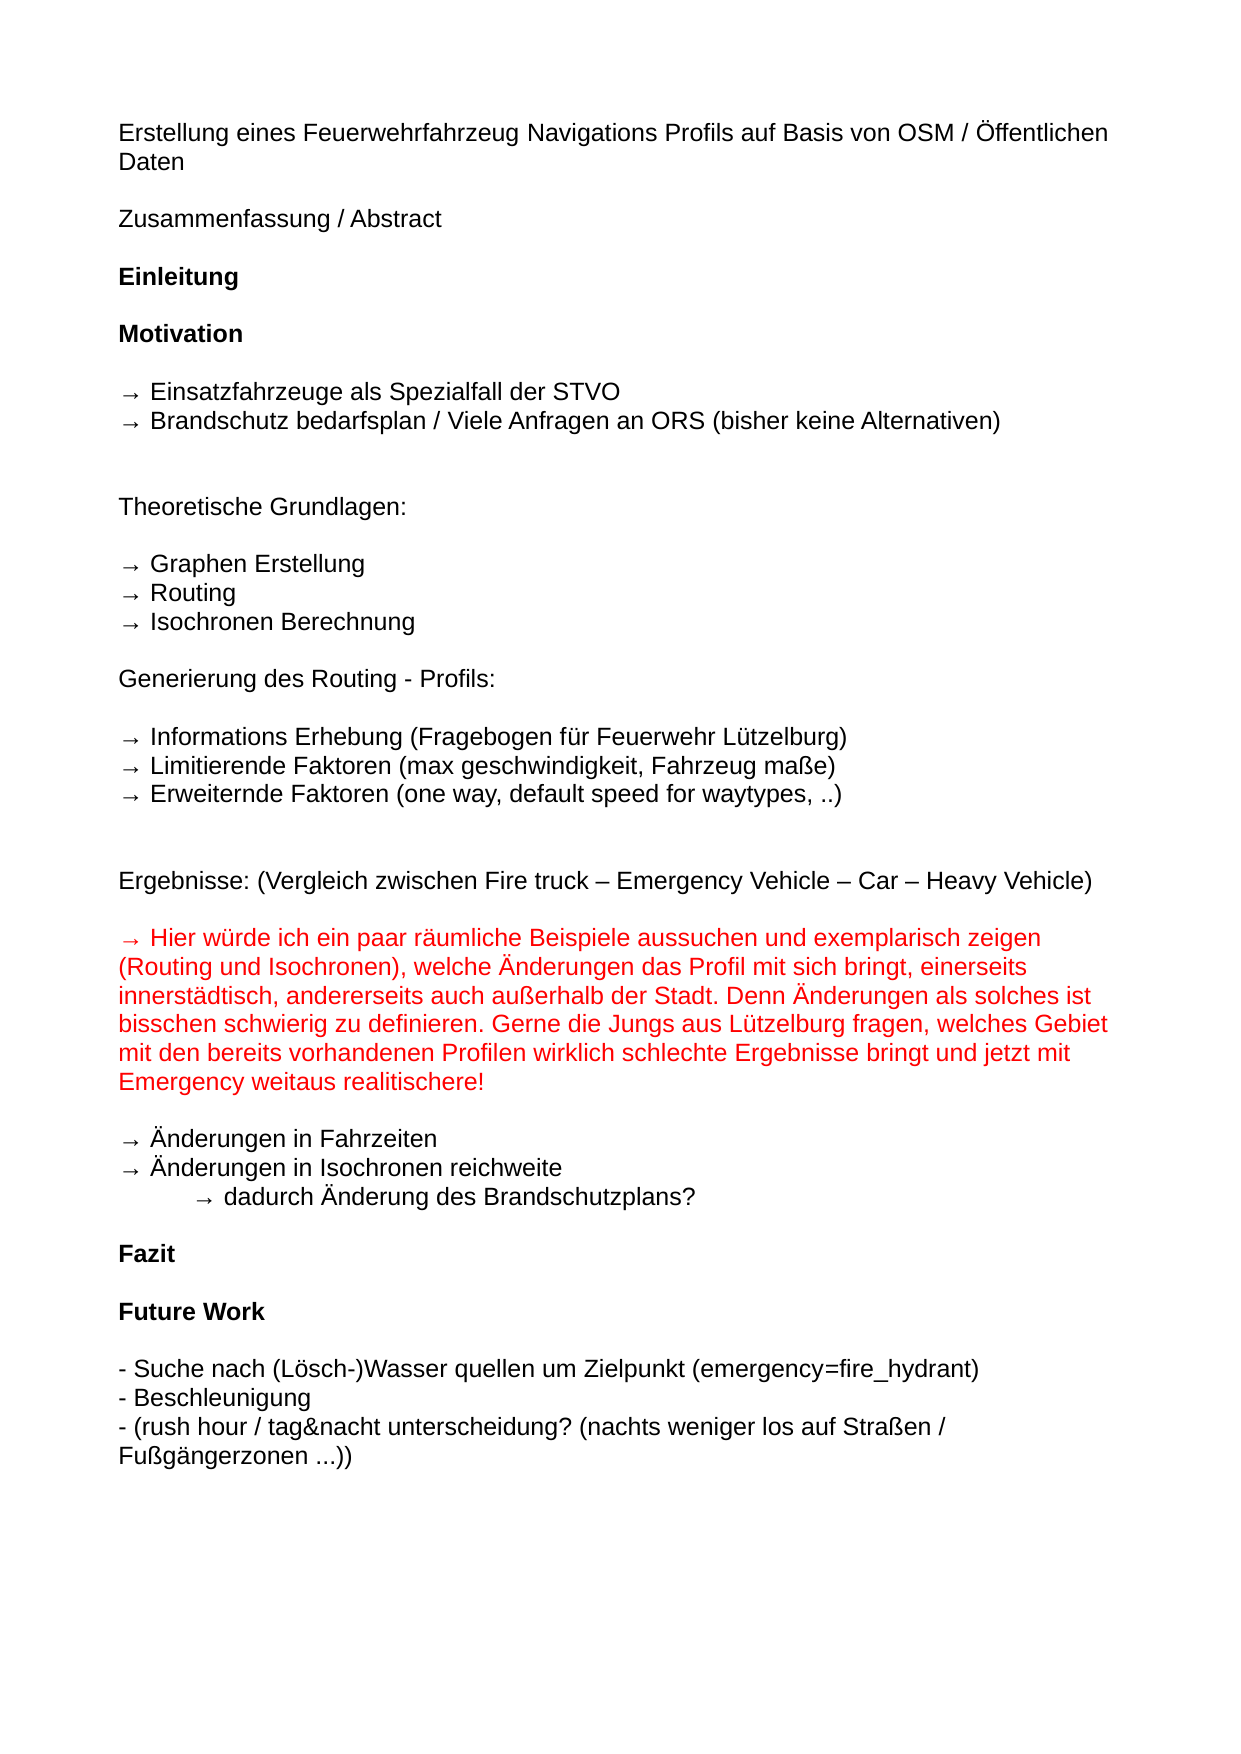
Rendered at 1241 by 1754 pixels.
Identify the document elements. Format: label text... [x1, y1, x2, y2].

text → Änderungen in Isochronen reichweite [118, 1153, 1122, 1182]
text Erstellung eines Feuerwehrfahrzeug Navigations Profils auf Basis von OSM / Öffentlichen Daten [118, 118, 1122, 176]
text → Änderungen in Fahrzeiten [118, 1124, 1122, 1153]
text → Isochronen Berechnung [118, 607, 1122, 636]
text → Graphen Erstellung [118, 549, 1122, 578]
text Einleitung [118, 262, 1122, 291]
text Future Work [118, 1297, 1122, 1326]
text Fazit [118, 1239, 1122, 1268]
text → Einsatzfahrzeuge als Spezialfall der STVO [118, 377, 1122, 406]
text Ergebnisse: (Vergleich zwischen Fire truck – Emergency Vehicle – Car – Heavy Vehicle) [118, 866, 1122, 894]
text → Brandschutz bedarfsplan / Viele Anfragen an ORS (bisher keine Alternativen) [118, 406, 1122, 434]
text Motivation [118, 319, 1122, 348]
text Theoretische Grundlagen: [118, 492, 1122, 521]
text Zusammenfassung / Abstract [118, 204, 1122, 233]
text → Erweiternde Faktoren (one way, default speed for waytypes, ..) [118, 779, 1122, 808]
text - (rush hour / tag&nacht unterscheidung? (nachts weniger los auf Straßen / Fußgängerzonen ...)) [118, 1412, 1122, 1498]
text → Hier würde ich ein paar räumliche Beispiele aussuchen und exemplarisch zeigen (Routing und Isochronen), welche Änderungen das Profil mit sich bringt, einerseits innerstädtisch, andererseits auch außerhalb der Stadt. Denn Änderungen als solches ist bisschen schwierig zu definieren. Gerne die Jungs aus Lützelburg fragen, welches Gebiet mit den bereits vorhandenen Profilen wirklich schlechte Ergebnisse bringt und jetzt mit Emergency weitaus realitischere! [118, 923, 1122, 1096]
text - Suche nach (Lösch-)Wasser quellen um Zielpunkt (emergency=fire_hydrant) - Beschleunigung [118, 1354, 1122, 1412]
text Generierung des Routing - Profils: [118, 664, 1122, 693]
text → dadurch Änderung des Brandschutzplans? [118, 1182, 1122, 1211]
text → Routing [118, 578, 1122, 607]
text → Informations Erhebung (Fragebogen für Feuerwehr Lützelburg) [118, 722, 1122, 751]
text → Limitierende Faktoren (max geschwindigkeit, Fahrzeug maße) [118, 751, 1122, 779]
